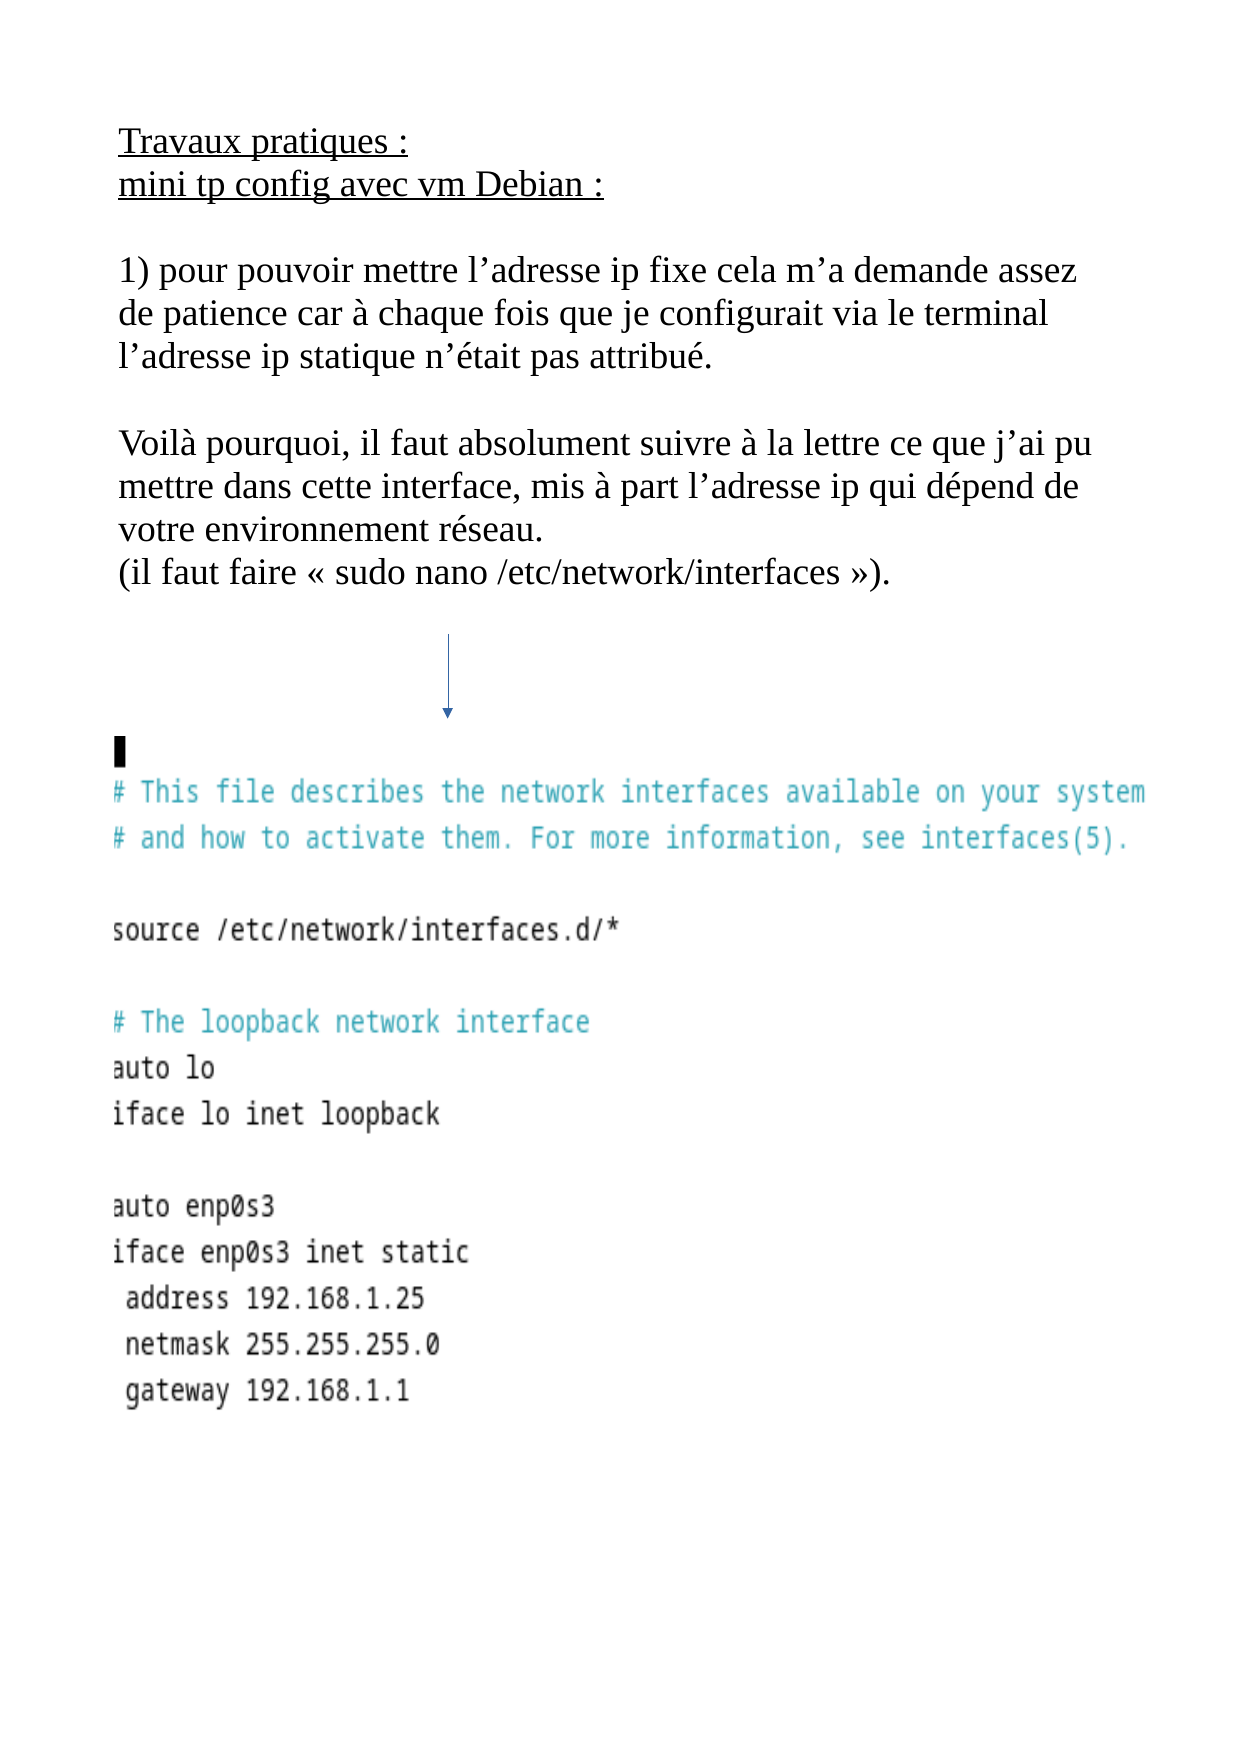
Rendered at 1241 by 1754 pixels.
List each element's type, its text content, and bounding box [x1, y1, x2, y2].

text (il faut faire « sudo nano /etc/network/interfaces »). [118, 549, 1122, 592]
picture [114, 736, 1166, 1478]
text Travaux pratiques : [118, 118, 1122, 161]
text mini tp config avec vm Debian : [118, 161, 1122, 204]
text Voilà pourquoi, il faut absolument suivre à la lettre ce que j’ai pu mettre dans cette interface, mis à part l’adresse ip qui dépend de votre environnement réseau. [118, 420, 1122, 549]
text 1) pour pouvoir mettre l’adresse ip fixe cela m’a demande assez de patience car à chaque fois que je configurait via le terminal l’adresse ip statique n’était pas attribué. [118, 247, 1122, 377]
